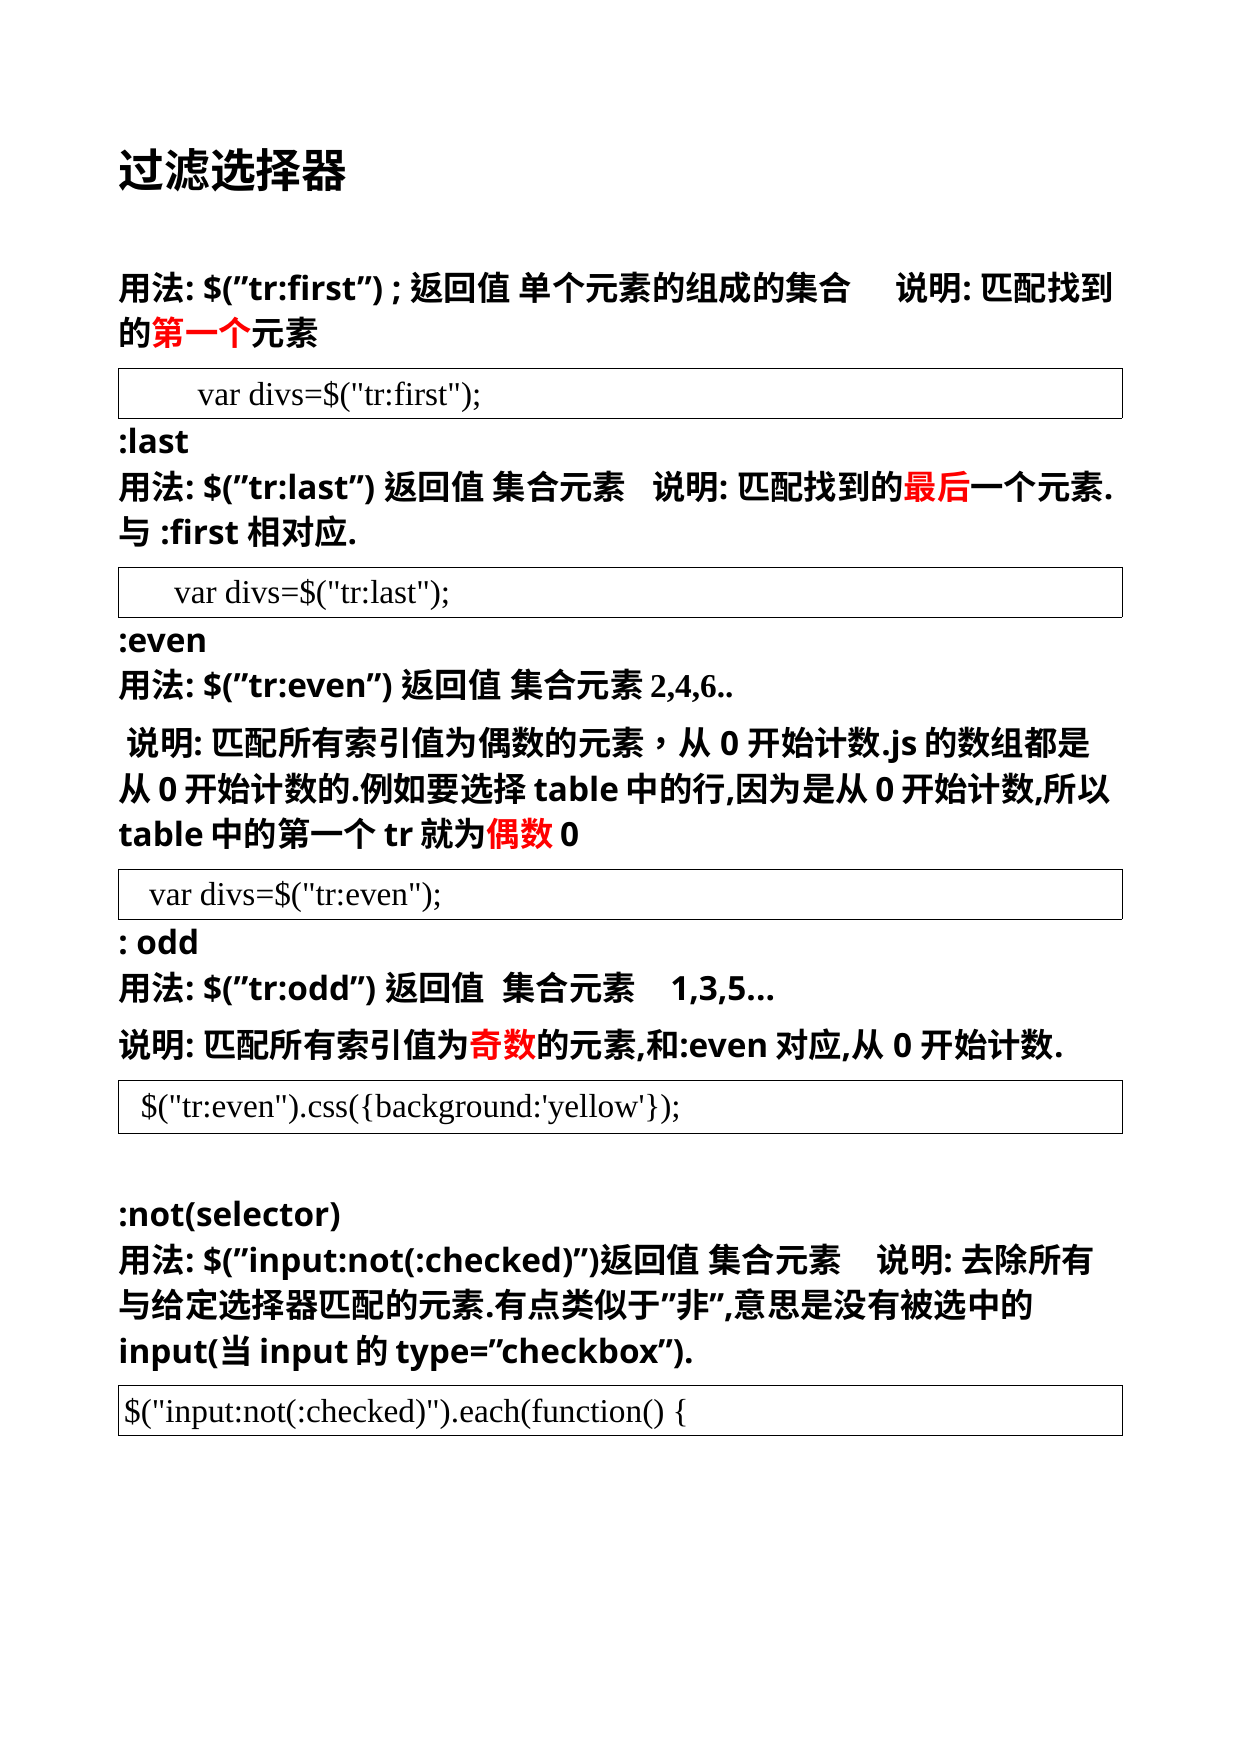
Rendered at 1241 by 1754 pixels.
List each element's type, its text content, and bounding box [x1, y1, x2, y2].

text 用法: $(”tr:first”) ; 返回值 单个元素的组成的集合 说明: 匹配找到的第一个元素 [118, 265, 1122, 356]
text : odd 用法: $(”tr:odd”) 返回值 集合元素 1,3,5... [118, 920, 1122, 1010]
table_header var divs=$("tr:first"); [119, 369, 1122, 418]
text 说明: 匹配所有索引值为奇数的元素,和:even对应,从 0 开始计数. [118, 1022, 1122, 1068]
table_header $("tr:even").css({background:'yellow'}); [119, 1081, 1122, 1133]
text :even 用法: $(”tr:even”) 返回值 集合元素2,4,6.. [118, 618, 1122, 708]
table_header var divs=$("tr:even"); [119, 870, 1122, 919]
text 说明: 匹配所有索引值为偶数的元素，从 0 开始计数.js的数组都是从0开始计数的.例如要选择table中的行,因为是从0开始计数,所以table中的第一个tr就为偶数0 [118, 720, 1122, 856]
table_header $("input:not(:checked)").each(function() { [119, 1386, 1122, 1435]
subtitle 过滤选择器 [118, 139, 1122, 201]
table_header var divs=$("tr:last"); [119, 568, 1122, 617]
text :last 用法: $(”tr:last”) 返回值 集合元素 说明: 匹配找到的最后一个元素.与 :first 相对应. [118, 419, 1122, 554]
text :not(selector) 用法: $(”input:not(:checked)”)返回值 集合元素 说明: 去除所有与给定选择器匹配的元素.有点类似于”非”,意思是没有被选中的input(当input的type=”checkbox”). [118, 1191, 1122, 1373]
